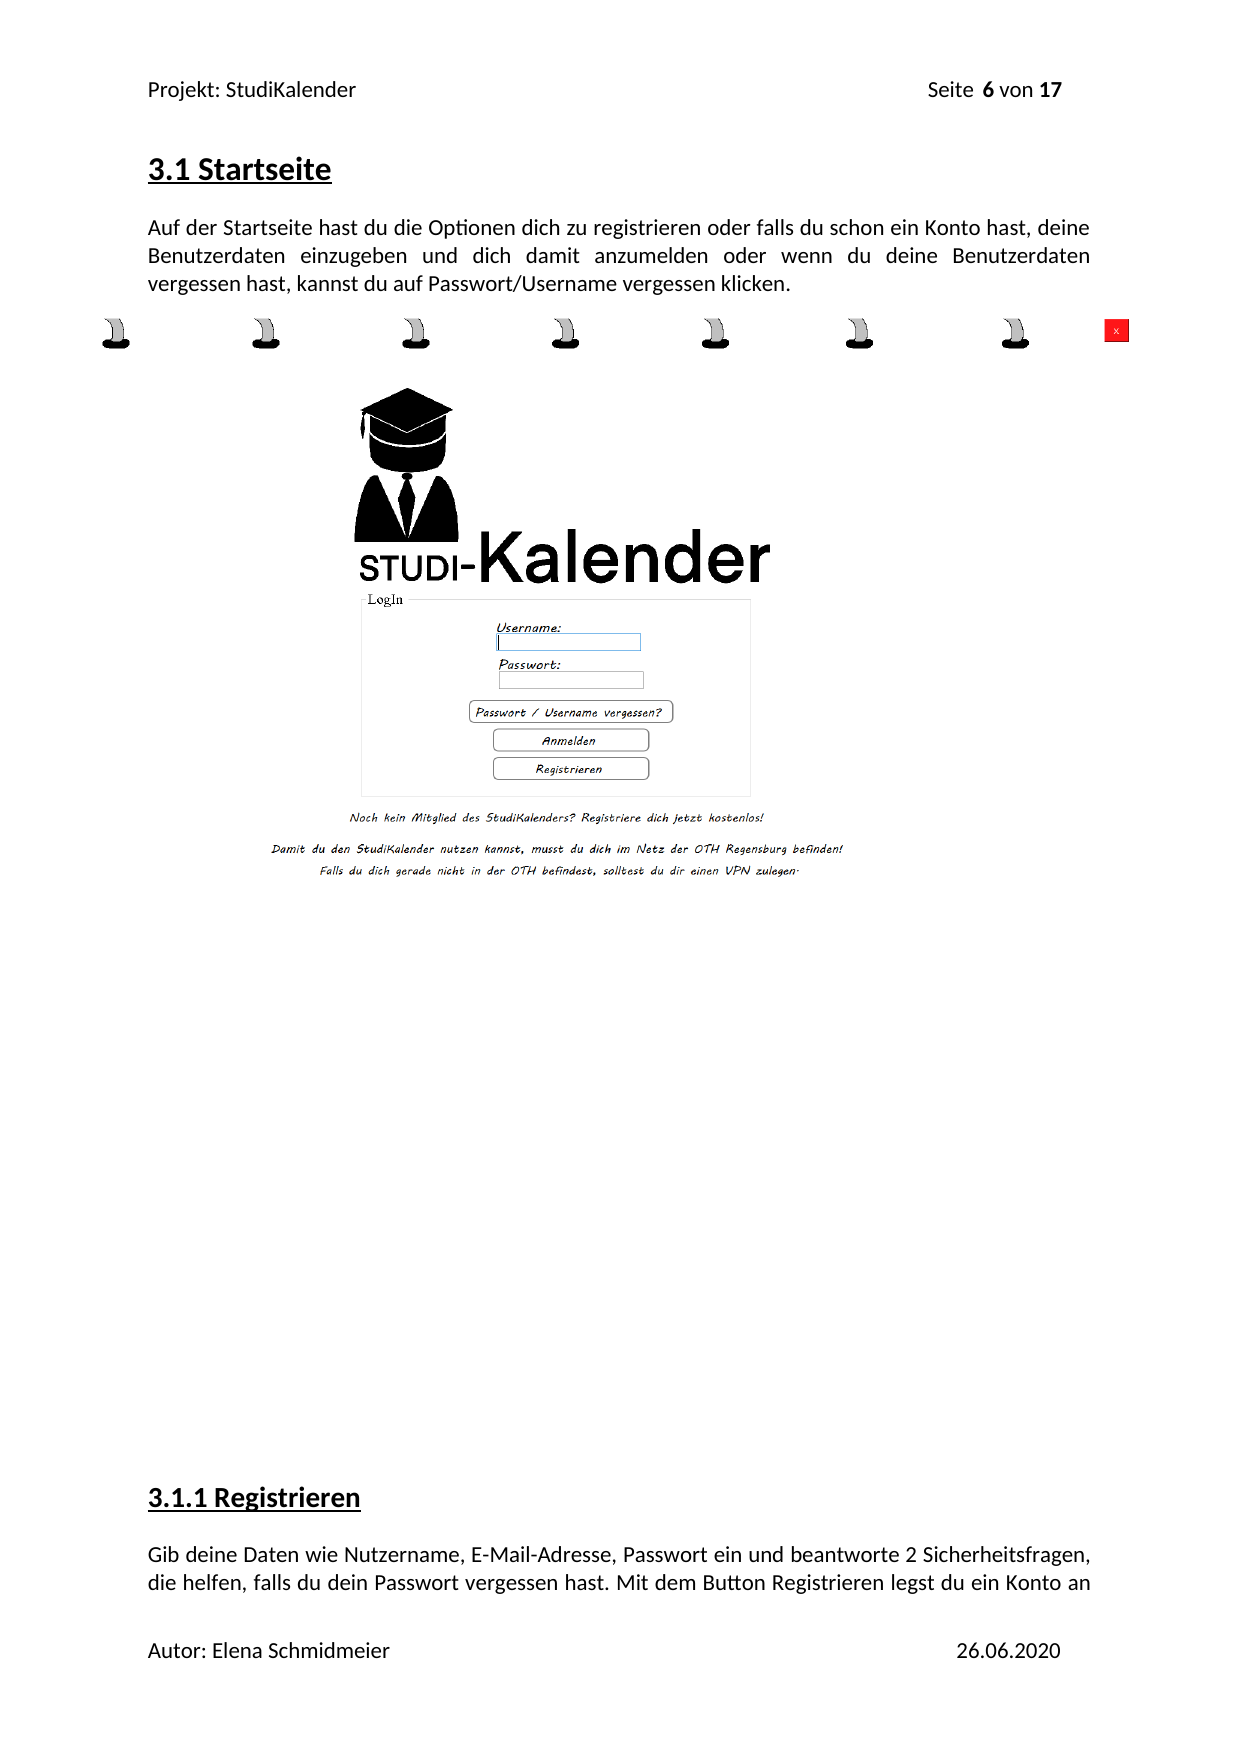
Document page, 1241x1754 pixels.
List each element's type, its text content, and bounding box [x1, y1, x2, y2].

subtitle 3.1.1 Registrieren [148, 1479, 1093, 1515]
subtitle 3.1 Startseite [148, 148, 1093, 188]
text Auf der Startseite hast du die Optionen dich zu registrieren oder falls du schon ein Konto hast, deine Benutzerdaten einzugeben und dich damit anzumelden oder wenn du deine Benutzerdaten vergessen hast, kannst du auf Passwort/Username vergessen klicken. [148, 213, 1093, 297]
list Gib deine Daten wie Nutzername, E-Mail-Adresse, Passwort ein und beantworte 2 Sicherheitsfragen, die helfen, falls du dein Passwort vergessen hast. Mit dem Button Registrieren legst du ein Konto an [148, 1540, 1093, 1596]
